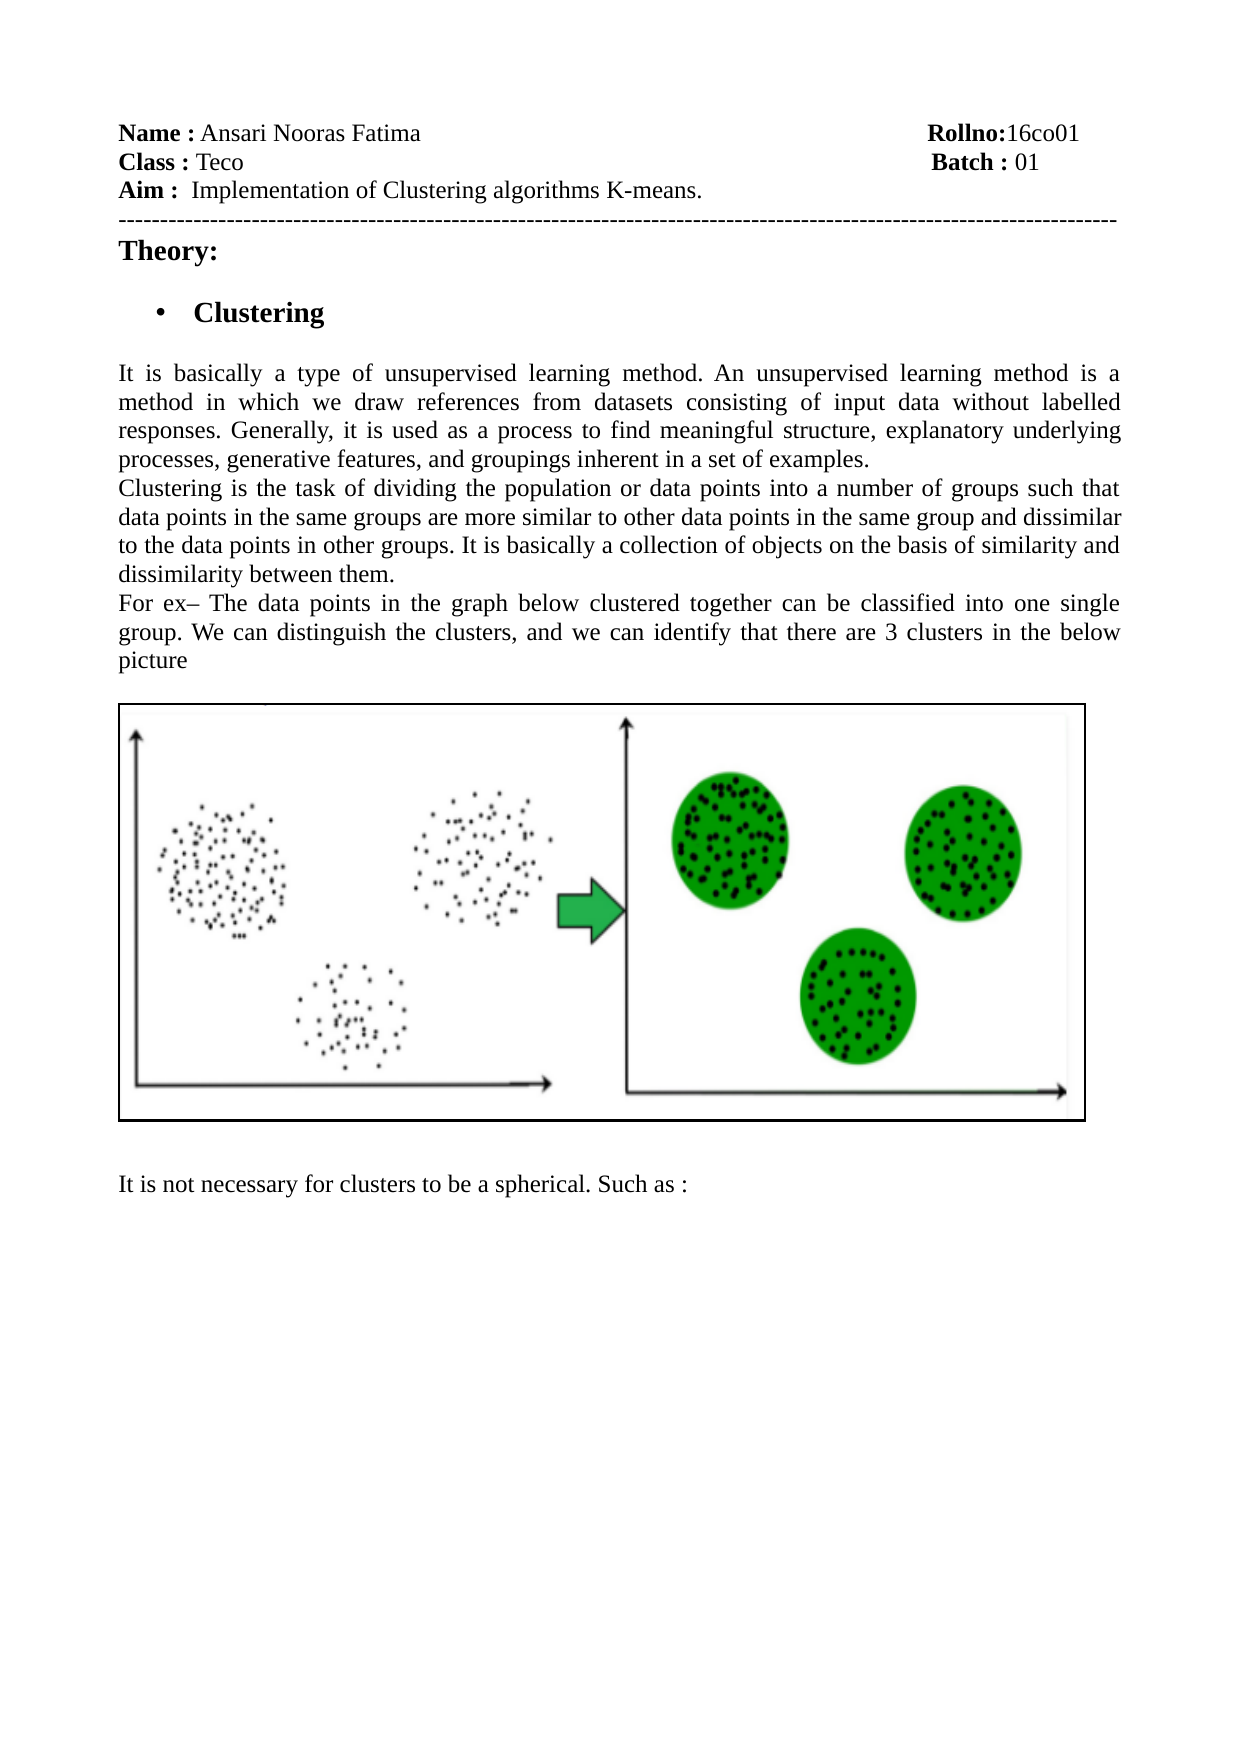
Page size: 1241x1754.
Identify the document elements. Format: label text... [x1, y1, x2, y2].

text Name : Ansari Nooras Fatima Rollno:16co01 [118, 118, 1122, 147]
text ------------------------------------------------------------------------------------------------------------------------ [118, 204, 1122, 233]
text For ex– The data points in the graph below clustered together can be classified into one single group. We can distinguish the clusters, and we can identify that there are 3 clusters in the below picture [118, 588, 1122, 674]
text Clustering is the task of dividing the population or data points into a number of groups such that data points in the same groups are more similar to other data points in the same group and dissimilar to the data points in other groups. It is basically a collection of objects on the basis of similarity and dissimilarity between them. [118, 473, 1122, 588]
list Clustering [156, 295, 1122, 329]
text It is not necessary for clusters to be a spherical. Such as : [118, 1169, 1122, 1198]
text Class : Teco Batch : 01 [118, 147, 1122, 176]
text Theory: [118, 233, 1122, 267]
text Aim : Implementation of Clustering algorithms K-means. [118, 176, 1122, 204]
picture [120, 705, 1084, 1119]
text It is basically a type of unsupervised learning method. An unsupervised learning method is a method in which we draw references from datasets consisting of input data without labelled responses. Generally, it is used as a process to find meaningful structure, explanatory underlying processes, generative features, and groupings inherent in a set of examples. [118, 358, 1122, 473]
